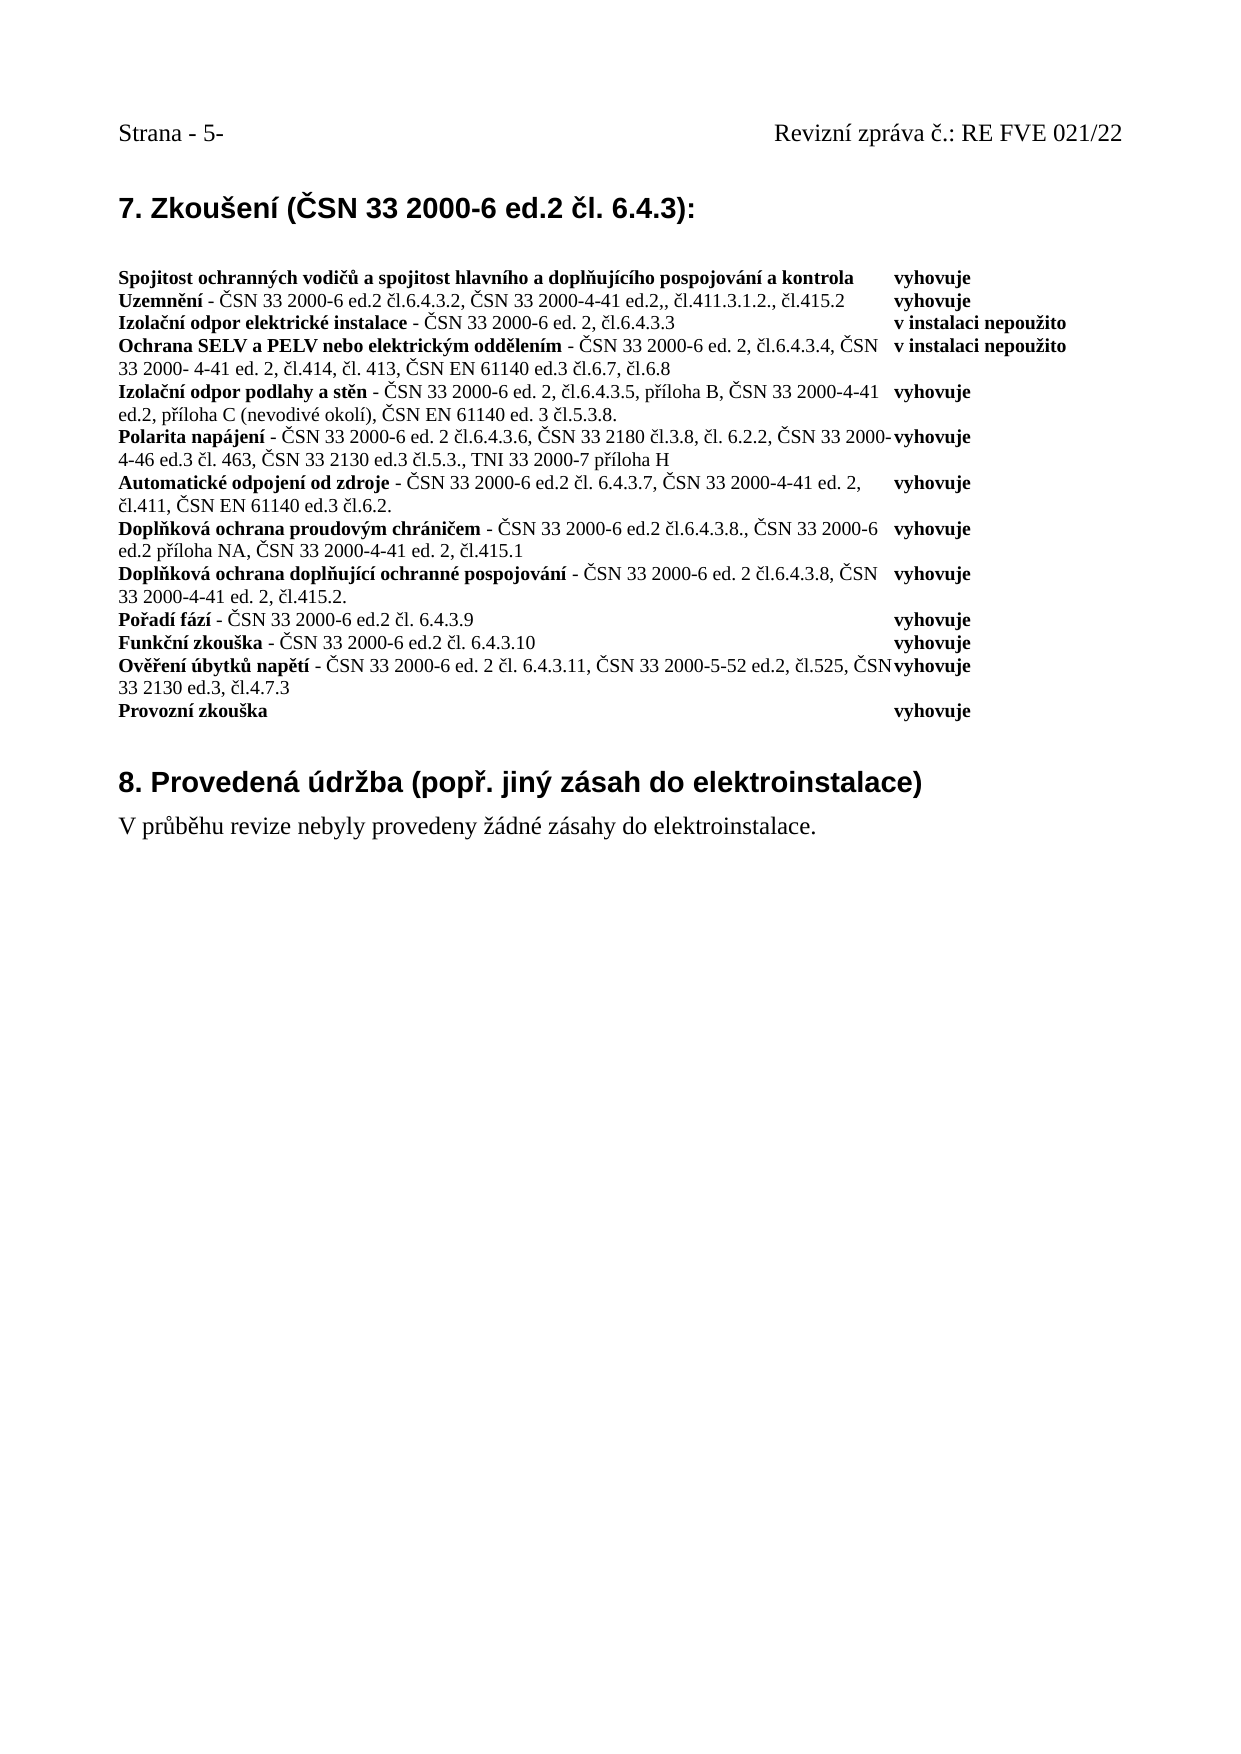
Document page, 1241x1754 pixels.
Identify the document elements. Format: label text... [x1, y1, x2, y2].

text Doplňková ochrana doplňující ochranné pospojování - ČSN 33 2000-6 ed. 2 čl.6.4.3.8, ČSN 33 2000-4-41 ed. 2, čl.415.2. [118, 562, 894, 608]
text Polarita napájení - ČSN 33 2000-6 ed. 2 čl.6.4.3.6, ČSN 33 2180 čl.3.8, čl. 6.2.2, ČSN 33 2000-4-46 ed.3 čl. 463, ČSN 33 2130 ed.3 čl.5.3., TNI 33 2000-7 příloha H [118, 425, 894, 471]
text vyhovuje [894, 380, 1122, 403]
text vyhovuje [894, 471, 1122, 494]
text Automatické odpojení od zdroje - ČSN 33 2000-6 ed.2 čl. 6.4.3.7, ČSN 33 2000-4-41 ed. 2, čl.411, ČSN EN 61140 ed.3 čl.6.2. [118, 471, 894, 517]
text Ověření úbytků napětí - ČSN 33 2000-6 ed. 2 čl. 6.4.3.11, ČSN 33 2000-5-52 ed.2, čl.525, ČSN 33 2130 ed.3, čl.4.7.3 [118, 653, 894, 699]
text Izolační odpor podlahy a stěn - ČSN 33 2000-6 ed. 2, čl.6.4.3.5, příloha B, ČSN 33 2000-4-41 ed.2, příloha C (nevodivé okolí), ČSN EN 61140 ed. 3 čl.5.3.8. [118, 380, 894, 425]
text vyhovuje [894, 631, 1122, 653]
text vyhovuje [894, 425, 1122, 448]
text Ochrana SELV a PELV nebo elektrickým oddělením - ČSN 33 2000-6 ed. 2, čl.6.4.3.4, ČSN 33 2000- 4-41 ed. 2, čl.414, čl. 413, ČSN EN 61140 ed.3 čl.6.7, čl.6.8 [118, 334, 894, 380]
text vyhovuje [894, 699, 1122, 722]
text Doplňková ochrana proudovým chráničem - ČSN 33 2000-6 ed.2 čl.6.4.3.8., ČSN 33 2000-6 ed.2 příloha NA, ČSN 33 2000-4-41 ed. 2, čl.415.1 [118, 517, 894, 562]
text Funkční zkouška - ČSN 33 2000-6 ed.2 čl. 6.4.3.10 [118, 631, 894, 653]
text v instalaci nepoužito [894, 311, 1122, 334]
text Spojitost ochranných vodičů a spojitost hlavního a doplňujícího pospojování a kontrola Uzemnění - ČSN 33 2000-6 ed.2 čl.6.4.3.2, ČSN 33 2000-4-41 ed.2,, čl.411.3.1.2., čl.415.2 [118, 266, 894, 311]
text Izolační odpor elektrické instalace - ČSN 33 2000-6 ed. 2, čl.6.4.3.3 [118, 311, 894, 334]
text v instalaci nepoužito [894, 334, 1122, 357]
text Pořadí fází - ČSN 33 2000-6 ed.2 čl. 6.4.3.9 [118, 608, 894, 631]
text Provozní zkouška [118, 699, 894, 722]
text vyhovuje [894, 608, 1122, 631]
text vyhovuje [894, 517, 1122, 539]
text vyhovuje [894, 266, 1122, 288]
text vyhovuje [894, 288, 1122, 311]
text vyhovuje [894, 653, 1122, 676]
text vyhovuje [894, 562, 1122, 585]
subtitle 8. Provedená údržba (popř. jiný zásah do elektroinstalace) [118, 765, 1122, 799]
text V průběhu revize nebyly provedeny žádné zásahy do elektroinstalace. [118, 811, 1122, 840]
subtitle 7. Zkoušení (ČSN 33 2000-6 ed.2 čl. 6.4.3): [118, 191, 1122, 224]
